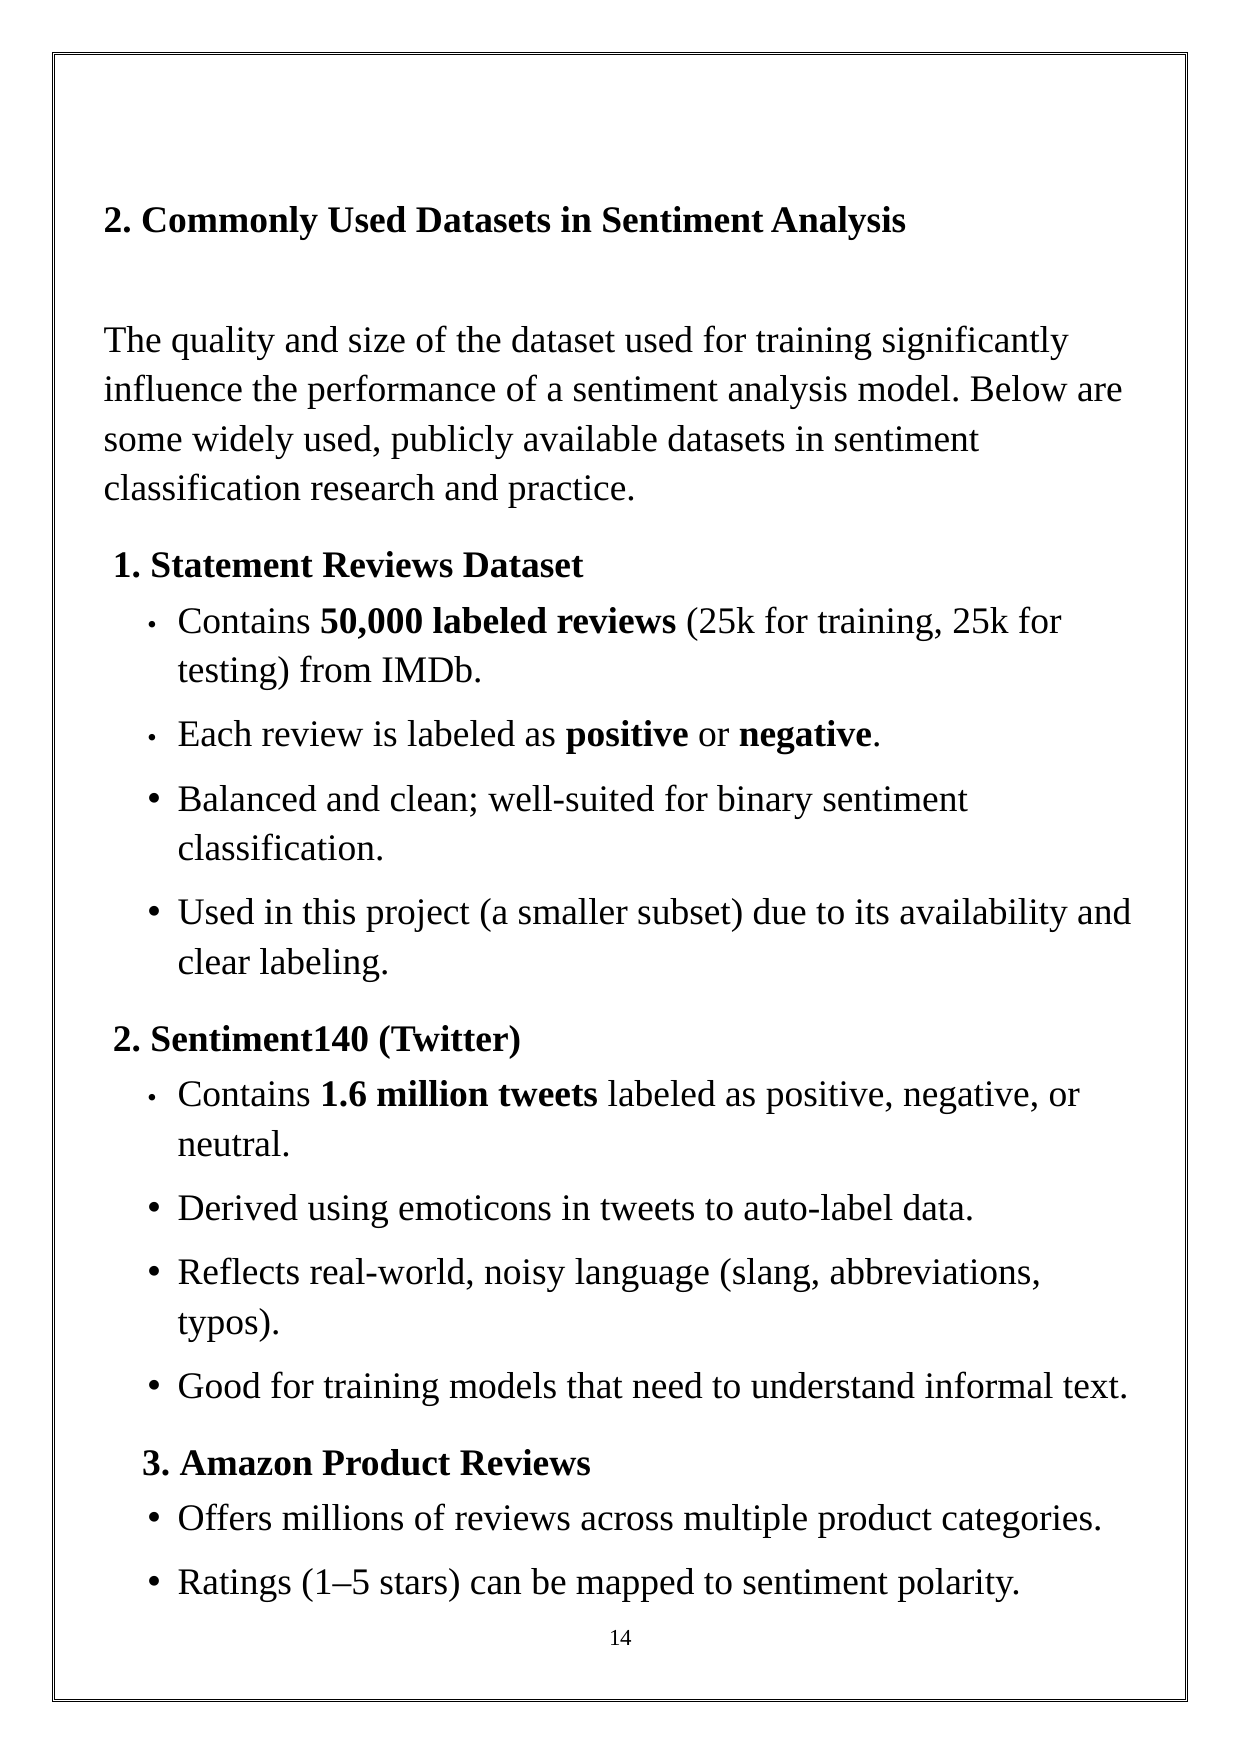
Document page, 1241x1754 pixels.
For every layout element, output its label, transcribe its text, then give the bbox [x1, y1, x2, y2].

subtitle 2. Commonly Used Datasets in Sentiment Analysis [103, 197, 1137, 240]
text The quality and size of the dataset used for training significantly influence the performance of a sentiment analysis model. Below are some widely used, publicly available datasets in sentiment classification research and practice. [103, 317, 1137, 509]
list Good for training models that need to understand informal text. [148, 1363, 1137, 1406]
list Reflects real-world, noisy language (slang, abbreviations, typos). [148, 1249, 1137, 1342]
subtitle 1. Statement Reviews Dataset [103, 542, 1137, 586]
subtitle 🧾 3. Amazon Product Reviews [103, 1440, 1137, 1483]
list Ratings (1–5 stars) can be mapped to sentiment polarity. [148, 1560, 1137, 1603]
list Each review is labeled as positive or negative. [148, 712, 1137, 755]
list Derived using emoticons in tweets to auto-label data. [148, 1185, 1137, 1228]
list Used in this project (a smaller subset) due to its availability and clear labeling. [148, 890, 1137, 982]
list Balanced and clean; well-suited for binary sentiment classification. [148, 776, 1137, 869]
list Contains 50,000 labeled reviews (25k for training, 25k for testing) from IMDb. [148, 598, 1137, 691]
subtitle 2. Sentiment140 (Twitter) [103, 1016, 1137, 1059]
list Contains 1.6 million tweets labeled as positive, negative, or neutral. [148, 1072, 1137, 1164]
list Offers millions of reviews across multiple product categories. [148, 1496, 1137, 1539]
